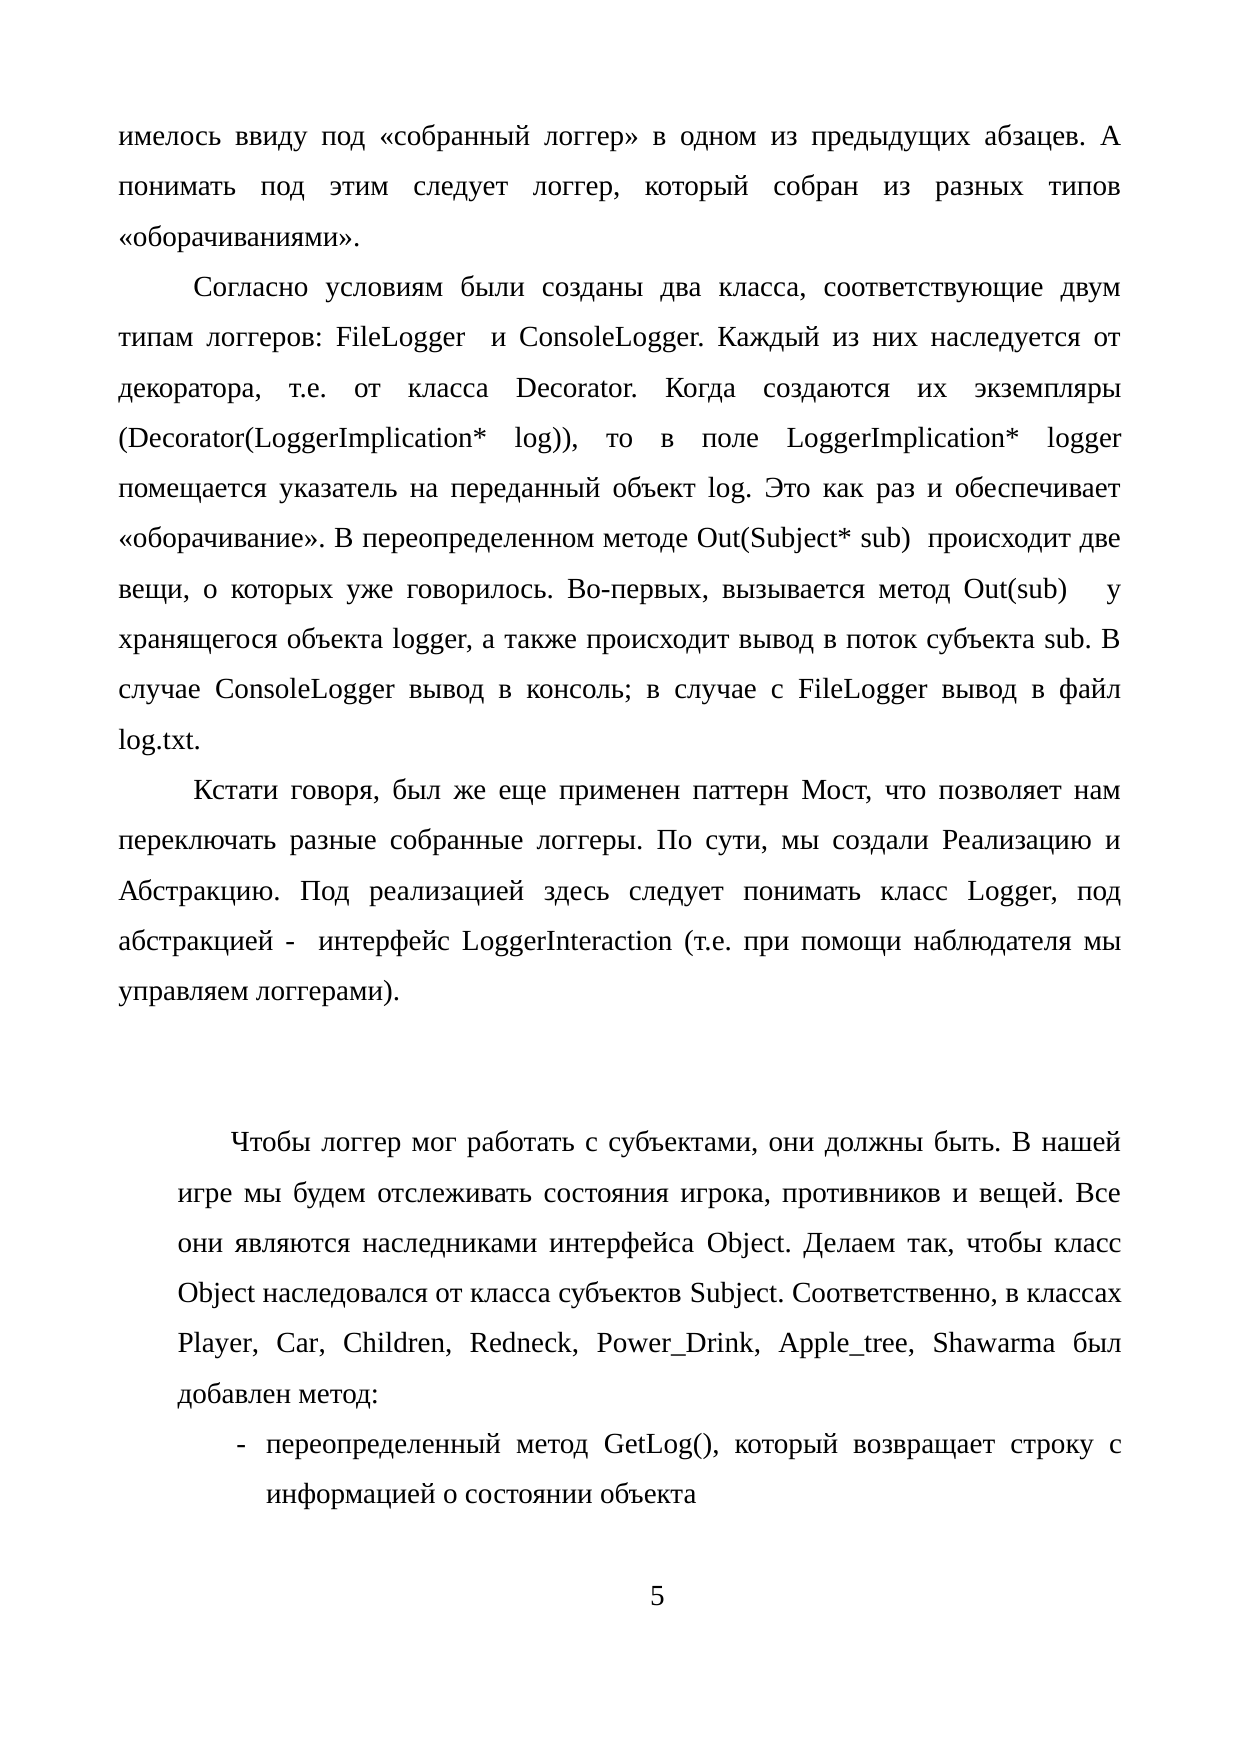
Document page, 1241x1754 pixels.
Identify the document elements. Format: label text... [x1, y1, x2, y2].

text имелось ввиду под «собранный логгер» в одном из предыдущих абзацев. А понимать под этим следует логгер, который собран из разных типов «оборачиваниями». [118, 118, 1122, 252]
list переопределенный метод GetLog(), который возвращает строку с информацией о состоянии объекта [236, 1426, 1122, 1510]
text Кстати говоря, был же еще применен паттерн Мост, что позволяет нам переключать разные собранные логгеры. По сути, мы создали Реализацию и Абстракцию. Под реализацией здесь следует понимать класс Logger, под абстракцией - интерфейс LoggerInteraction (т.е. при помощи наблюдателя мы управляем логгерами). [118, 772, 1122, 1007]
text Согласно условиям были созданы два класса, соответствующие двум типам логгеров: FileLogger и ConsoleLogger. Каждый из них наследуется от декоратора, т.е. от класса Decorator. Когда создаются их экземпляры (Decorator(LoggerImplication* log)), то в поле LoggerImplication* logger помещается указатель на переданный объект log. Это как раз и обеспечивает «оборачивание». В переопределенном методе Out(Subject* sub) происходит две вещи, о которых уже говорилось. Во-первых, вызывается метод Out(sub) у хранящегося объекта logger, а также происходит вывод в поток субъекта sub. В случае ConsoleLogger вывод в консоль; в случае с FileLogger вывод в файл log.txt. [118, 269, 1122, 755]
text Чтобы логгер мог работать с субъектами, они должны быть. В нашей игре мы будем отслеживать состояния игрока, противников и вещей. Все они являются наследниками интерфейса Object. Делаем так, чтобы класс Object наследовался от класса субъектов Subject. Соответственно, в классах Player, Car, Children, Redneck, Power_Drink, Apple_tree, Shawarma был добавлен метод: [177, 1124, 1122, 1409]
